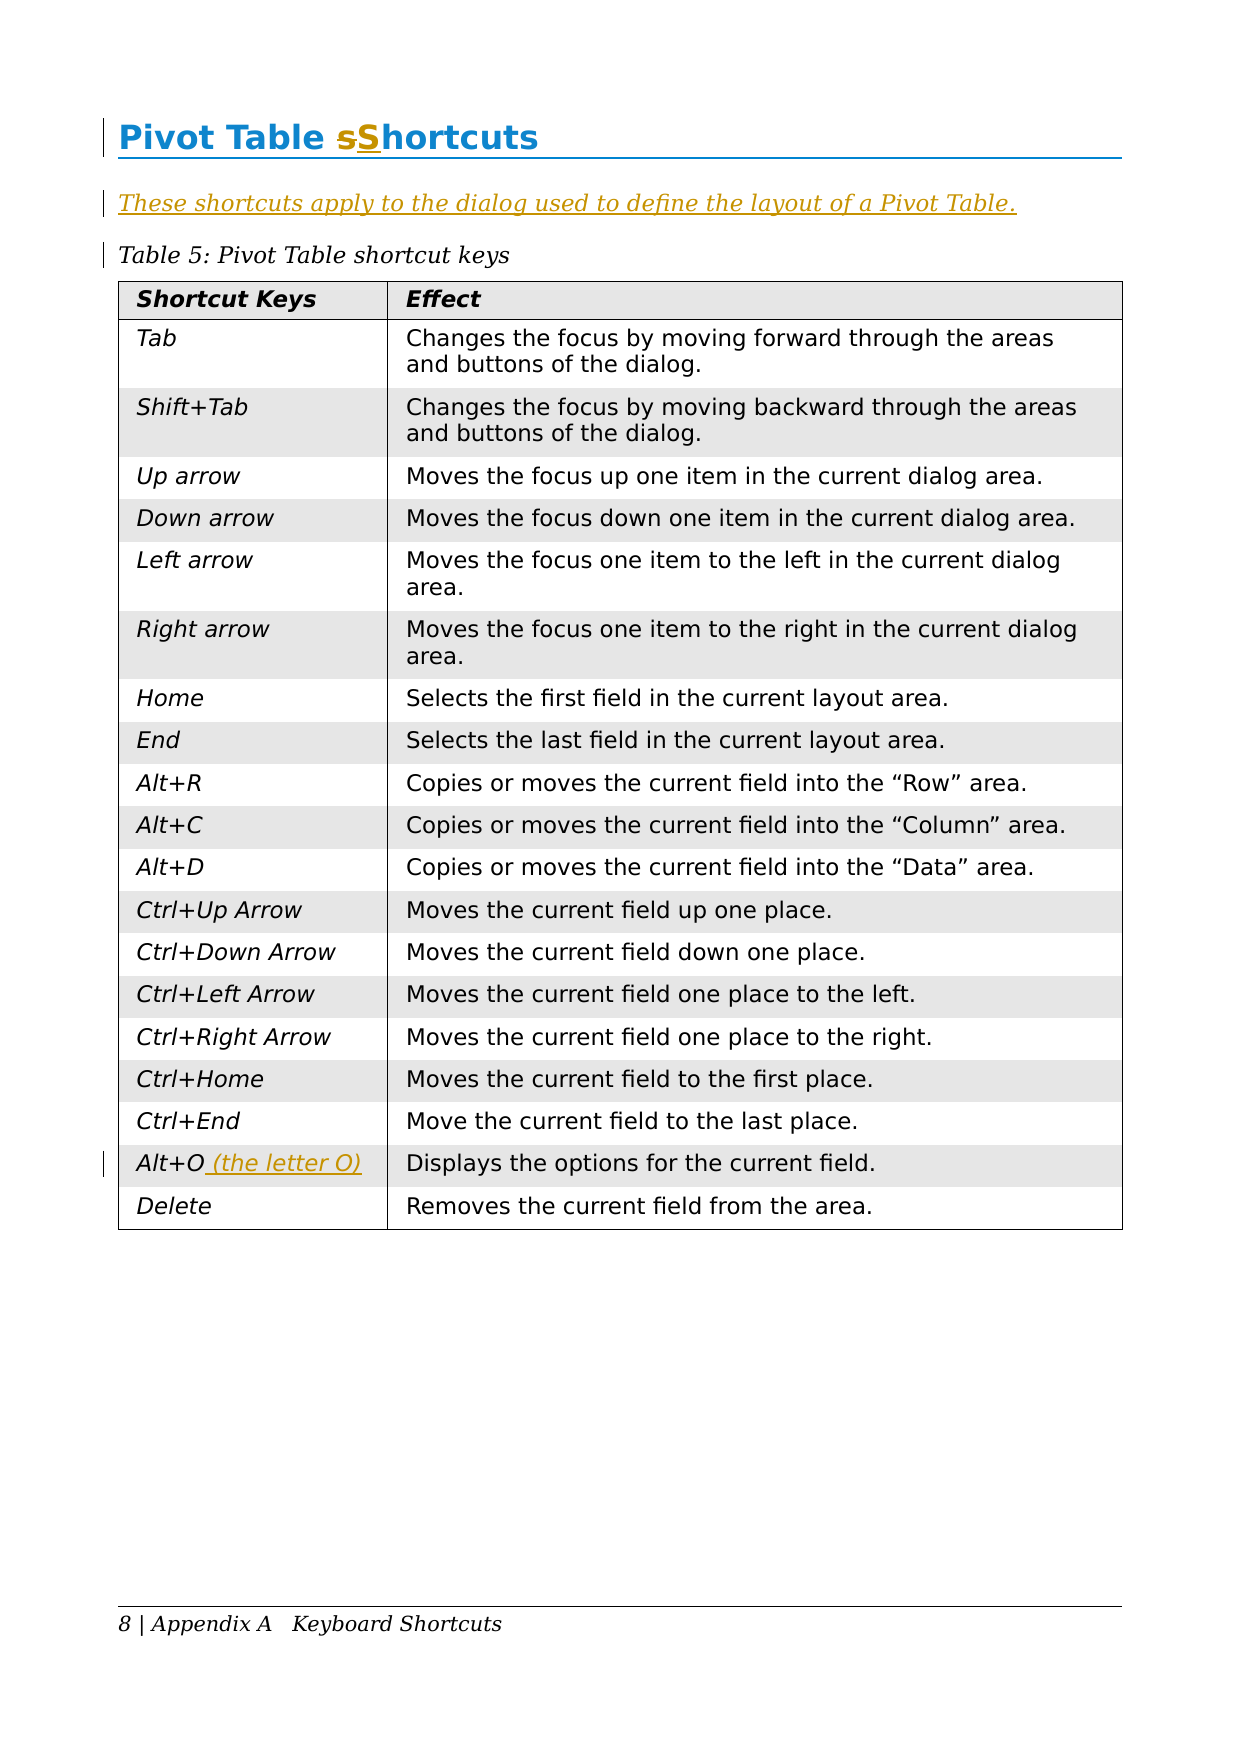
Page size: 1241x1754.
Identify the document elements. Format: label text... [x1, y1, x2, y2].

table_cell Changes the focus by moving forward through the areas and buttons of the dialog. [388, 320, 1122, 388]
table_cell Tab [119, 320, 387, 388]
table_cell Selects the last field in the current layout area. [388, 722, 1122, 764]
table_cell Delete [119, 1187, 387, 1229]
table_cell Ctrl+Up Arrow [119, 891, 387, 933]
table_cell Moves the current field to the first place. [388, 1060, 1122, 1102]
table_cell Alt+R [119, 764, 387, 806]
table_cell Copies or moves the current field into the “Data” area. [388, 849, 1122, 891]
table_cell Moves the focus one item to the right in the current dialog area. [388, 611, 1122, 679]
subtitle Pivot Table Shortcuts [118, 118, 1122, 157]
table_cell Selects the first field in the current layout area. [388, 680, 1122, 722]
table_cell Shift+Tab [119, 388, 387, 457]
table_cell Ctrl+Home [119, 1060, 387, 1102]
table_cell Down arrow [119, 499, 387, 542]
table_cell Alt+D [119, 849, 387, 891]
table_cell Ctrl+Left Arrow [119, 976, 387, 1018]
table_cell Up arrow [119, 457, 387, 499]
table_cell Changes the focus by moving backward through the areas and buttons of the dialog. [388, 388, 1122, 457]
table_cell Moves the current field down one place. [388, 933, 1122, 976]
table_cell Moves the focus one item to the left in the current dialog area. [388, 542, 1122, 611]
table_cell Displays the options for the current field. [388, 1145, 1122, 1187]
table_header Shortcut Keys [119, 282, 387, 319]
table_cell Copies or moves the current field into the “Column” area. [388, 806, 1122, 849]
table_cell Removes the current field from the area. [388, 1187, 1122, 1229]
table_cell Alt+C [119, 806, 387, 849]
table_cell Ctrl+End [119, 1103, 387, 1145]
table_cell Moves the current field one place to the left. [388, 976, 1122, 1018]
table_cell Moves the current field up one place. [388, 891, 1122, 933]
table_cell Left arrow [119, 542, 387, 611]
table_cell End [119, 722, 387, 764]
table_cell Copies or moves the current field into the “Row” area. [388, 764, 1122, 806]
table_cell Alt+O (the letter O) [119, 1145, 387, 1187]
table_cell Move the current field to the last place. [388, 1103, 1122, 1145]
table_cell Moves the focus down one item in the current dialog area. [388, 499, 1122, 542]
table_cell Ctrl+Down Arrow [119, 933, 387, 976]
table_cell Home [119, 680, 387, 722]
table_cell Right arrow [119, 611, 387, 679]
table_cell Moves the current field one place to the right. [388, 1018, 1122, 1060]
table_cell Moves the focus up one item in the current dialog area. [388, 457, 1122, 499]
text Table 5: Pivot Table shortcut keys [118, 242, 1122, 268]
text These shortcuts apply to the dialog used to define the layout of a Pivot Table. [118, 190, 1122, 217]
table_header Effect [388, 282, 1122, 319]
table_cell Ctrl+Right Arrow [119, 1018, 387, 1060]
